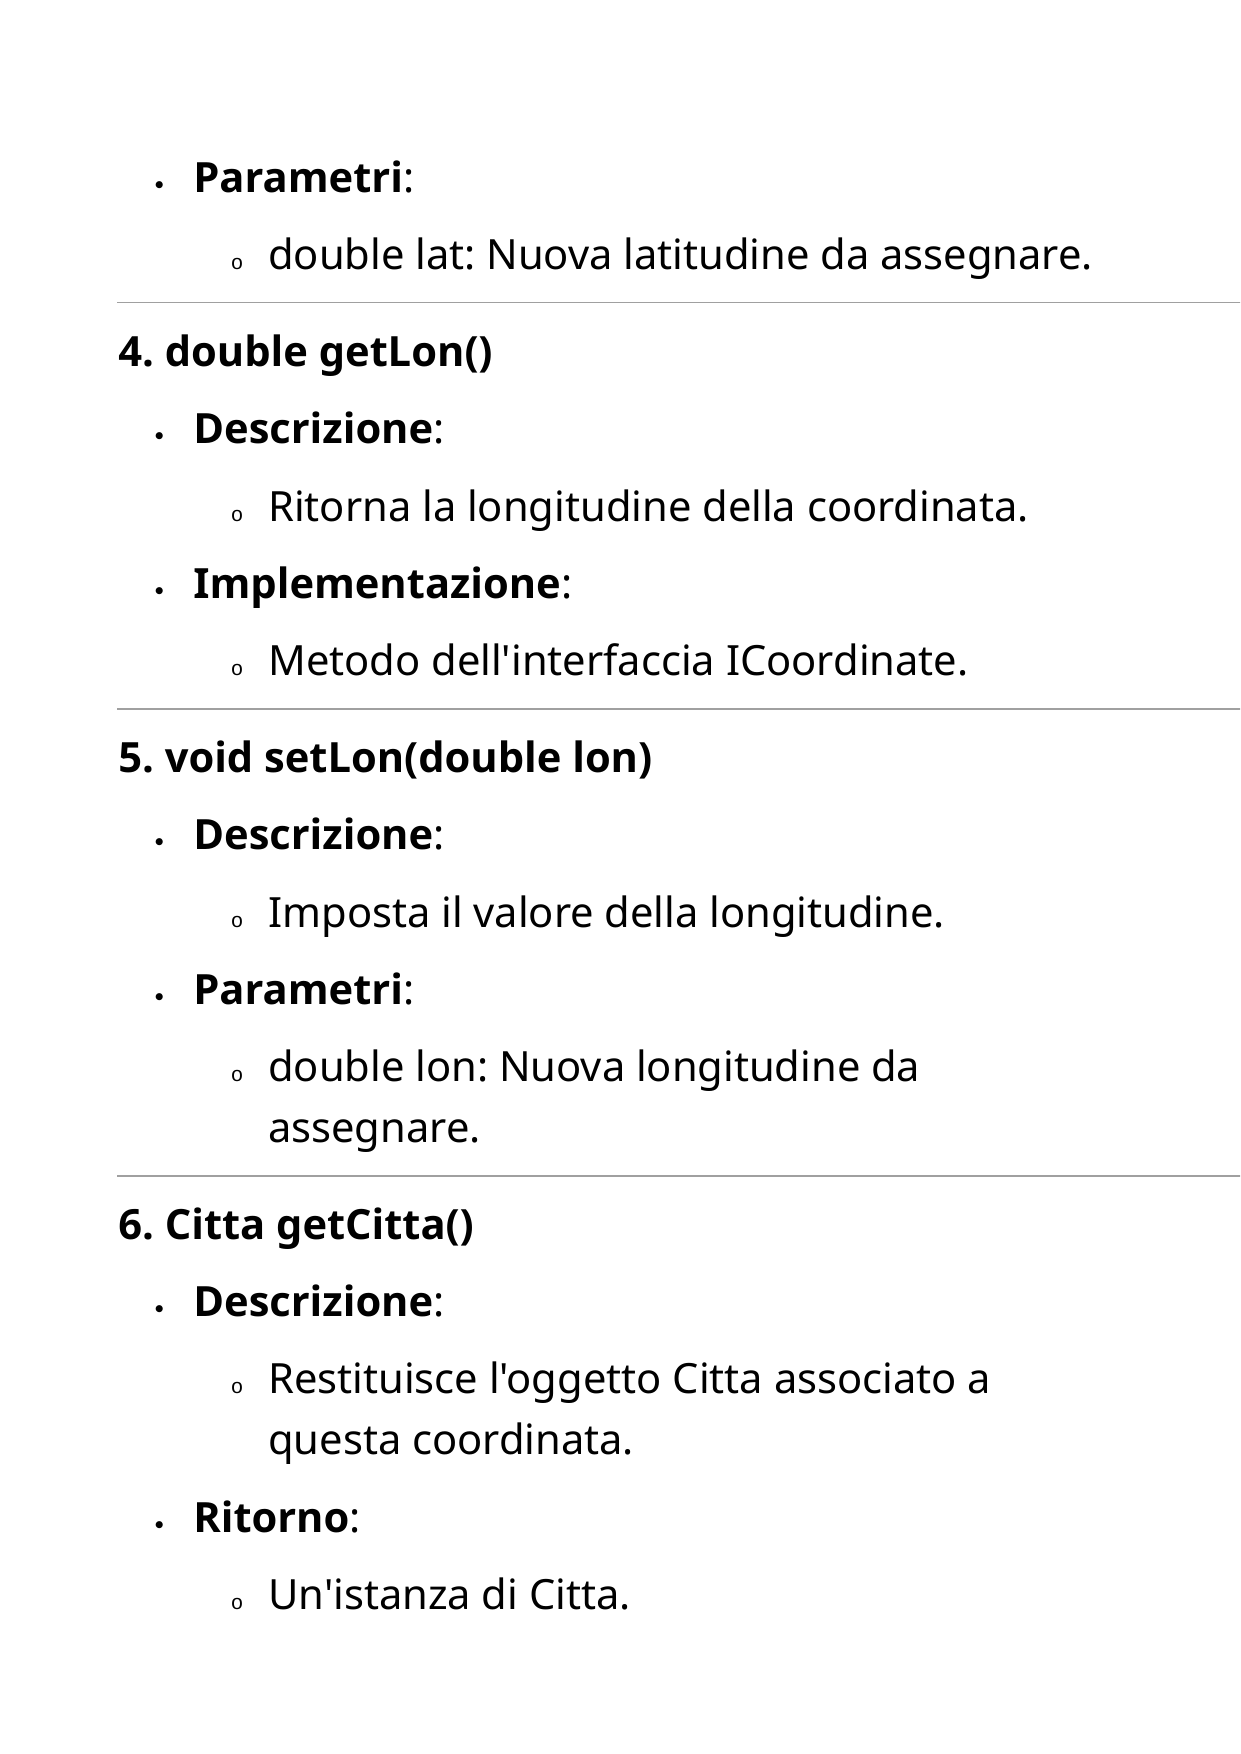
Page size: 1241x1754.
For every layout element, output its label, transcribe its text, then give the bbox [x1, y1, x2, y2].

list Parametri: [156, 960, 1122, 1017]
list double lon: Nuova longitudine da assegnare. [231, 1037, 1122, 1155]
list Imposta il valore della longitudine. [231, 882, 1122, 939]
list Ritorno: [156, 1487, 1122, 1544]
list Ritorna la longitudine della coordinata. [231, 476, 1122, 533]
text 6. Citta getCitta() [118, 1194, 1122, 1251]
list Implementazione: [156, 554, 1122, 611]
list Restituisce l'oggetto Citta associato a questa coordinata. [231, 1349, 1122, 1467]
list Parametri: [156, 148, 1122, 204]
list Descrizione: [156, 1272, 1122, 1329]
list Descrizione: [156, 805, 1122, 862]
list Descrizione: [156, 399, 1122, 456]
list Un'istanza di Citta. [231, 1565, 1122, 1622]
list Metodo dell'interfaccia ICoordinate. [231, 631, 1122, 688]
list double lat: Nuova latitudine da assegnare. [231, 225, 1122, 282]
text 4. double getLon() [118, 322, 1122, 378]
text 5. void setLon(double lon) [118, 728, 1122, 784]
